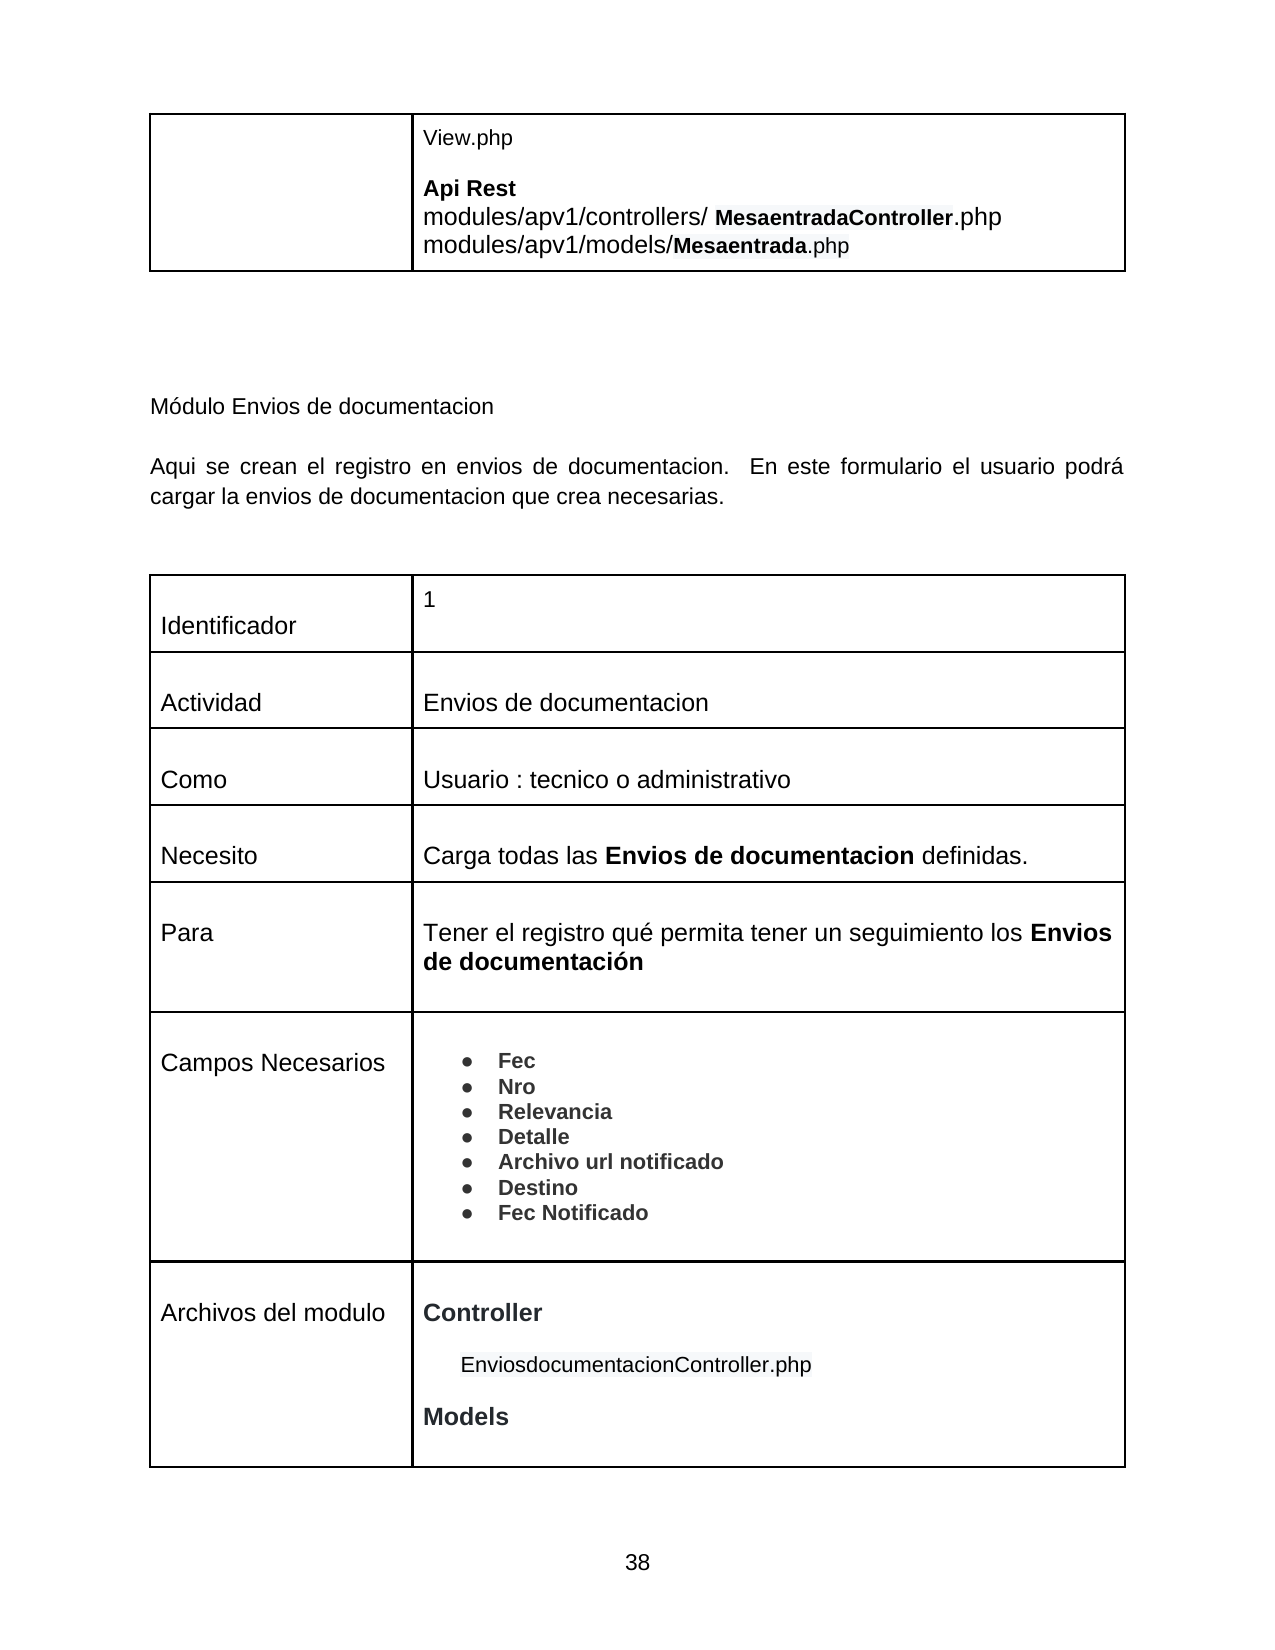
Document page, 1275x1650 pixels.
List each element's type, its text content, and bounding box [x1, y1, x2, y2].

table_cell Usuario : tecnico o administrativo [414, 729, 1124, 804]
table_cell Necesito [151, 806, 411, 881]
table_cell Envios de documentacion [414, 653, 1124, 727]
table_cell Actividad [151, 653, 411, 727]
table_header 1 [414, 576, 1124, 651]
table_cell Archivos del modulo [151, 1263, 411, 1466]
table_cell Tener el registro qué permita tener un seguimiento los Envios de documentación [414, 883, 1124, 1011]
table_cell Como [151, 729, 411, 804]
table_cell Controller EnviosdocumentacionController.php Models [414, 1263, 1124, 1466]
table_cell Campos Necesarios [151, 1013, 411, 1260]
text Módulo Envios de documentacion [150, 393, 1125, 419]
text Aqui se crean el registro en envios de documentacion. En este formulario el usuario podrá cargar la envios de documentacion que crea necesarias. [150, 453, 1125, 509]
table_cell Para [151, 883, 411, 1011]
table_cell Carga todas las Envios de documentacion definidas. [414, 806, 1124, 881]
table_cell Fec Nro Relevancia Detalle Archivo url notificado Destino Fec Notificado [414, 1013, 1124, 1260]
table_cell View.php Api Rest modules/apv1/controllers/ MesaentradaController.php modules/apv1/models/Mesaentrada.php [414, 115, 1124, 270]
table_cell [151, 115, 411, 270]
table_header Identificador [151, 576, 411, 651]
